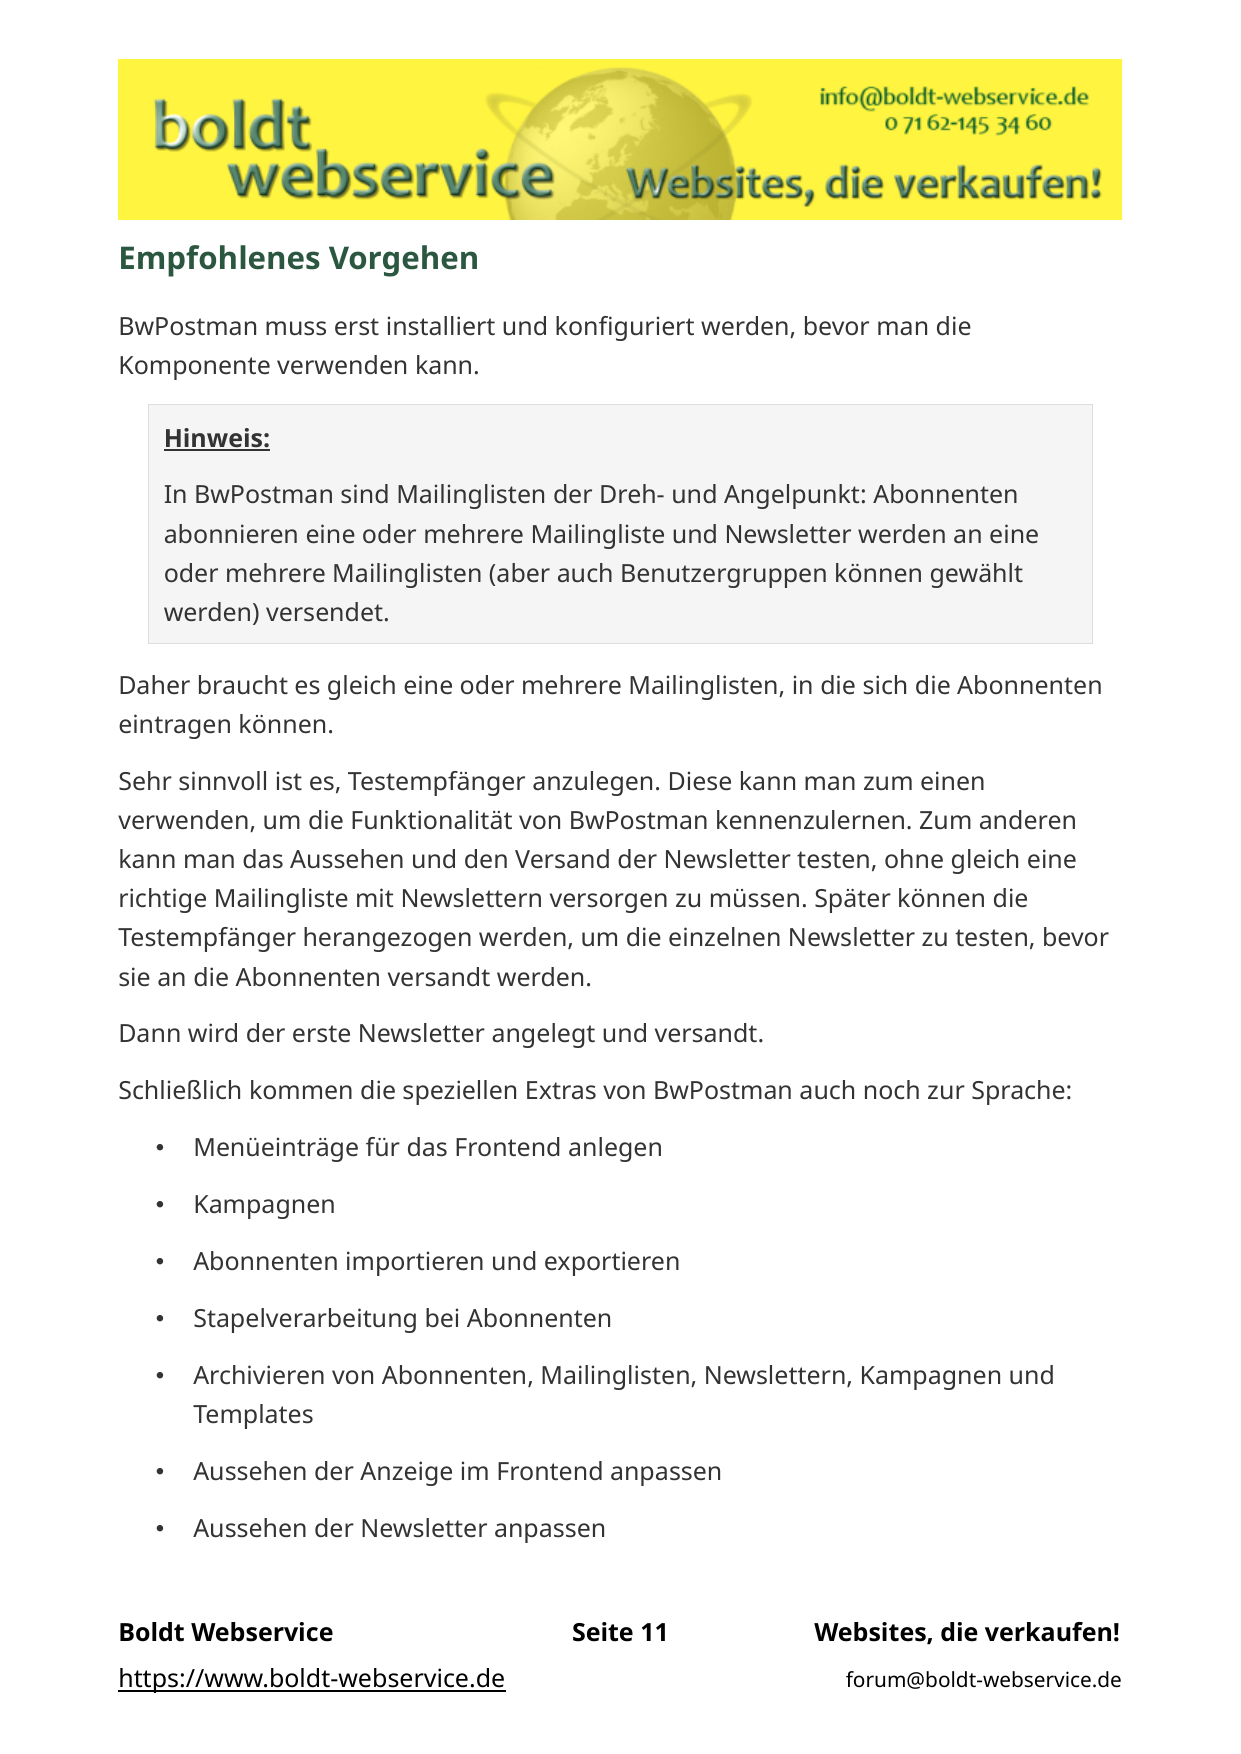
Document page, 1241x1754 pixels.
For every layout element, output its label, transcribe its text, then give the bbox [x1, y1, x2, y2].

list Aussehen der Newsletter anpassen [156, 1510, 1122, 1544]
text Sehr sinnvoll ist es, Testempfänger anzulegen. Diese kann man zum einen verwenden, um die Funktionalität von BwPostman kennenzulernen. Zum anderen kann man das Aussehen und den Versand der Newsletter testen, ohne gleich eine richtige Mailingliste mit Newslettern versorgen zu müssen. Später können die Testempfänger herangezogen werden, um die einzelnen Newsletter zu testen, bevor sie an die Abonnenten versandt werden. [118, 763, 1122, 993]
list Aussehen der Anzeige im Frontend anpassen [156, 1453, 1122, 1487]
list Archivieren von Abonnenten, Mailinglisten, Newslettern, Kampagnen und Templates [156, 1357, 1122, 1431]
text Hinweis: [149, 405, 1092, 454]
list Stapelverarbeitung bei Abonnenten [156, 1300, 1122, 1334]
text Schließlich kommen die speziellen Extras von BwPostman auch noch zur Sprache: [118, 1073, 1122, 1107]
text Dann wird der erste Newsletter angelegt und versandt. [118, 1016, 1122, 1050]
list Menüeinträge für das Frontend anlegen [156, 1130, 1122, 1164]
subtitle Empfohlenes Vorgehen [118, 236, 1122, 279]
list Abonnenten importieren und exportieren [156, 1243, 1122, 1278]
picture [118, 59, 1123, 220]
list Kampagnen [156, 1187, 1122, 1221]
text In BwPostman sind Mailinglisten der Dreh- und Angelpunkt: Abonnenten abonnieren eine oder mehrere Mailingliste und Newsletter werden an eine oder mehrere Mailinglisten (aber auch Benutzergruppen können gewählt werden) versendet. [149, 461, 1092, 643]
text Daher braucht es gleich eine oder mehrere Mailinglisten, in die sich die Abonnenten eintragen können. [118, 667, 1122, 741]
text BwPostman muss erst installiert und konfiguriert werden, bevor man die Komponente verwenden kann. [118, 308, 1122, 382]
